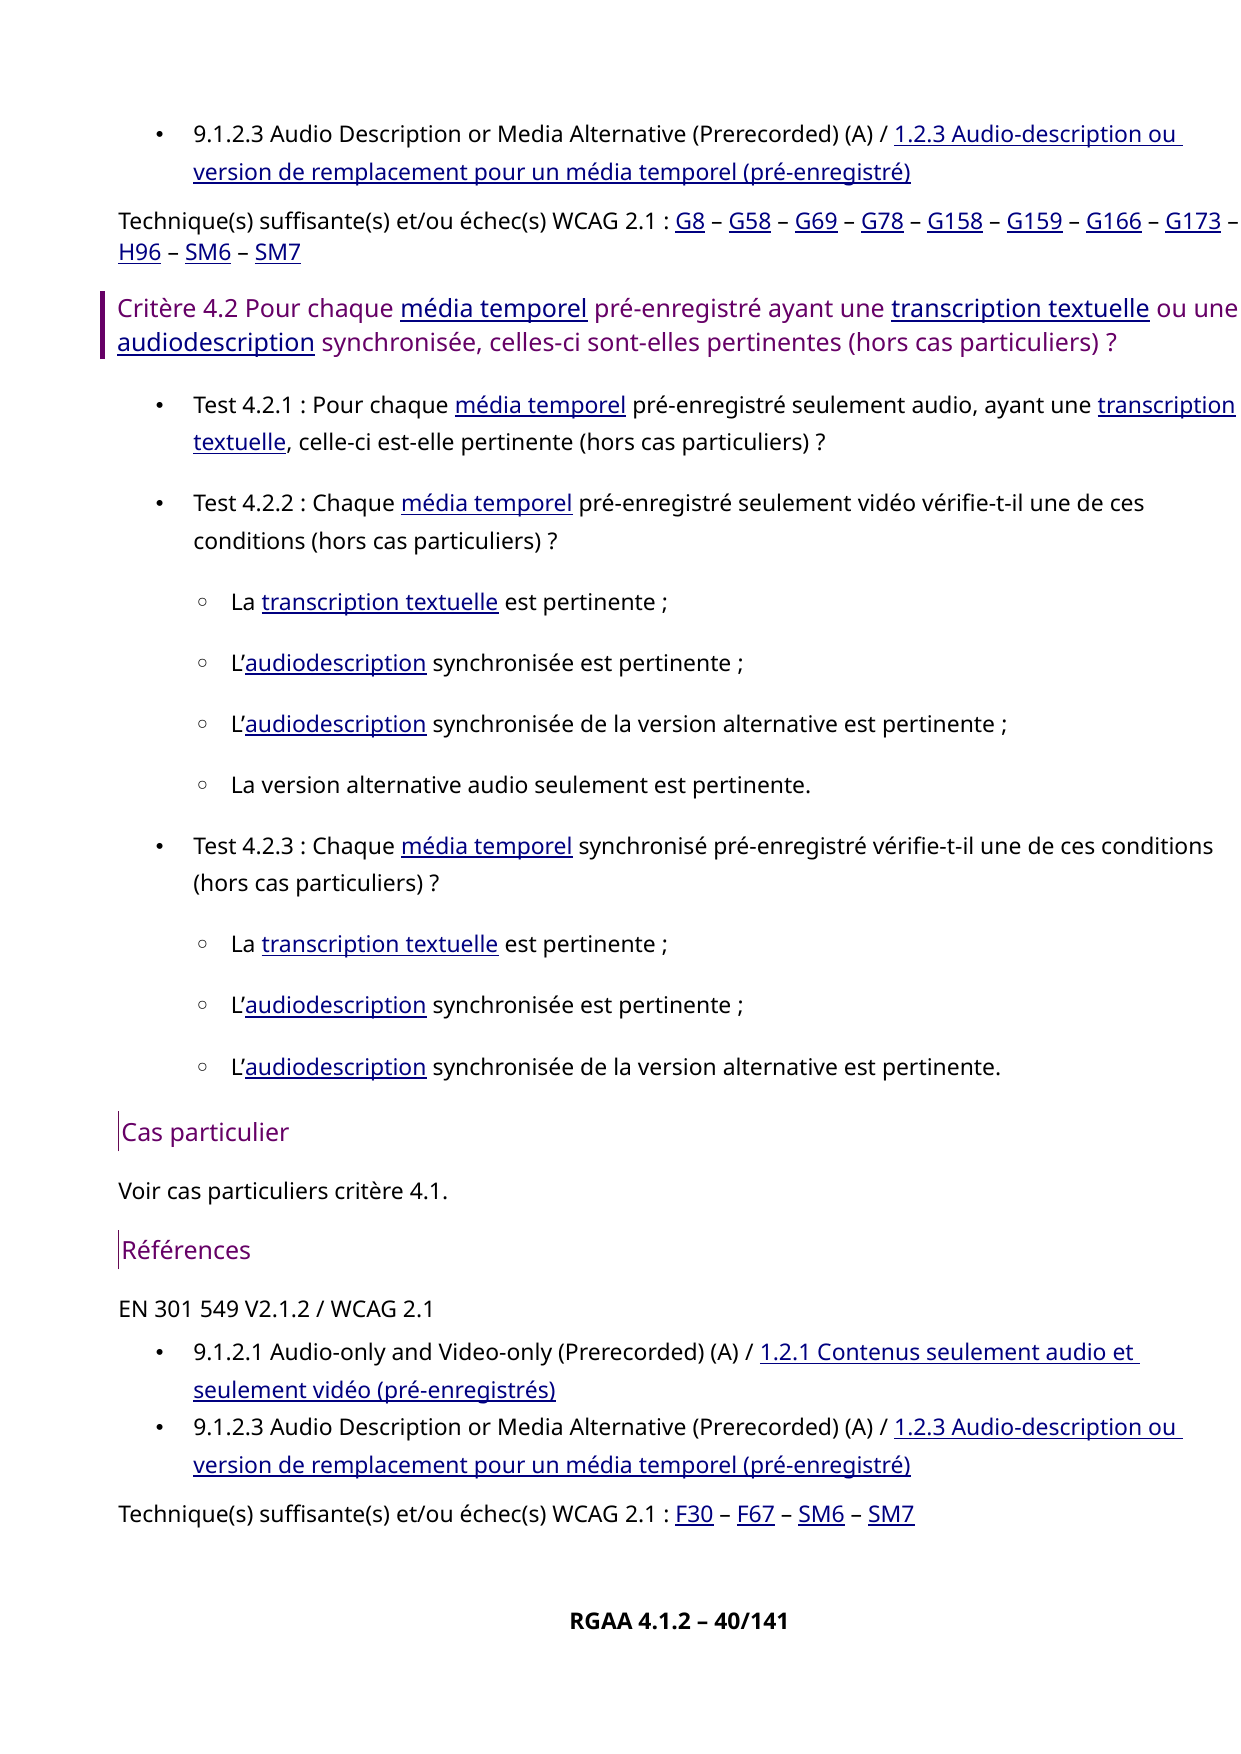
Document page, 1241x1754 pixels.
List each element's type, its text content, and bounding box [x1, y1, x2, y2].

subtitle Critère 4.2 Pour chaque média temporel pré-enregistré ayant une transcription textuelle ou une audiodescription synchronisée, celles-ci sont-elles pertinentes (hors cas particuliers) ? [105, 291, 1240, 359]
text Voir cas particuliers critère 4.1. [118, 1175, 1240, 1206]
text Technique(s) suffisante(s) et/ou échec(s) WCAG 2.1 : F30 – F67 – SM6 – SM7 [118, 1498, 1240, 1529]
list 9.1.2.3 Audio Description or Media Alternative (Prerecorded) (A) / 1.2.3 Audio-description ou version de remplacement pour un média temporel (pré-enregistré) [156, 1411, 1240, 1480]
list Test 4.2.2 : Chaque média temporel pré-enregistré seulement vidéo vérifie-t-il une de ces conditions (hors cas particuliers) ? [156, 487, 1240, 556]
subtitle Cas particulier [119, 1111, 1240, 1151]
subtitle Références [119, 1230, 1240, 1269]
list 9.1.2.1 Audio-only and Video-only (Prerecorded) (A) / 1.2.1 Contenus seulement audio et seulement vidéo (pré-enregistrés) [156, 1336, 1240, 1405]
list La transcription textuelle est pertinente ; [193, 586, 1240, 617]
list L’audiodescription synchronisée est pertinente ; [193, 989, 1240, 1021]
text EN 301 549 V2.1.2 / WCAG 2.1 [118, 1293, 1240, 1324]
list Test 4.2.1 : Pour chaque média temporel pré-enregistré seulement audio, ayant une transcription textuelle, celle-ci est-elle pertinente (hors cas particuliers) ? [156, 388, 1240, 457]
list Test 4.2.3 : Chaque média temporel synchronisé pré-enregistré vérifie-t-il une de ces conditions (hors cas particuliers) ? [156, 830, 1240, 898]
list La version alternative audio seulement est pertinente. [193, 769, 1240, 800]
list 9.1.2.3 Audio Description or Media Alternative (Prerecorded) (A) / 1.2.3 Audio-description ou version de remplacement pour un média temporel (pré-enregistré) [156, 118, 1240, 187]
list L’audiodescription synchronisée est pertinente ; [193, 647, 1240, 678]
list L’audiodescription synchronisée de la version alternative est pertinente. [193, 1050, 1240, 1082]
list L’audiodescription synchronisée de la version alternative est pertinente ; [193, 708, 1240, 739]
list La transcription textuelle est pertinente ; [193, 928, 1240, 959]
text Technique(s) suffisante(s) et/ou échec(s) WCAG 2.1 : G8 – G58 – G69 – G78 – G158 – G159 – G166 – G173 – H96 – SM6 – SM7 [118, 205, 1240, 267]
